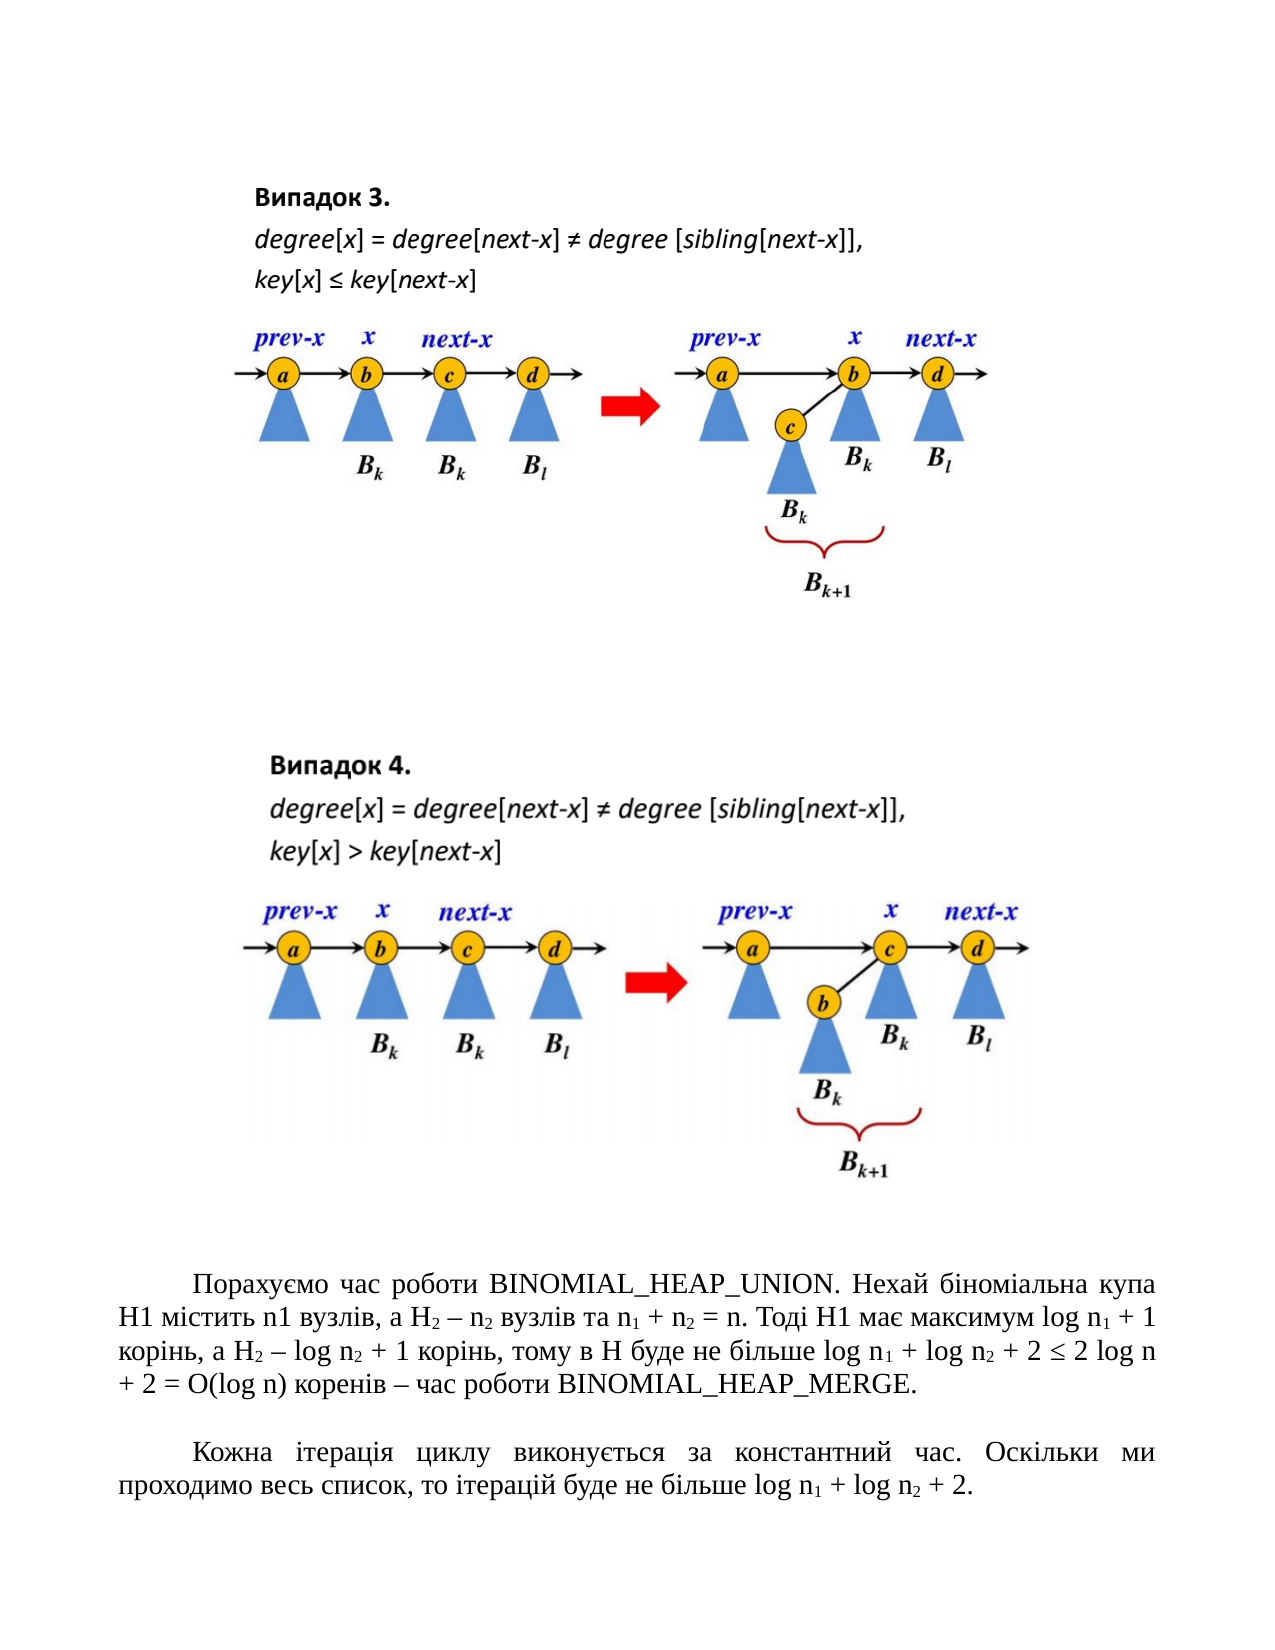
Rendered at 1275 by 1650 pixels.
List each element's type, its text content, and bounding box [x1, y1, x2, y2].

text Кожна ітерація циклу виконується за константний час. Оскільки ми проходимо весь список, то ітерацій буде не більше log n1 + log n2 + 2. [118, 1434, 1157, 1501]
picture [232, 737, 1033, 1199]
text Порахуємо час роботи BINOMIAL_HEAP_UNION. Нехай біноміальна купа Н1 містить n1 вузлів, а Н2 – n2 вузлів та n1 + n2 = n. Тоді Н1 має максимум log n1 + 1 корінь, а Н2 – log n2 + 1 корінь, тому в Н буде не більше log n1 + log n2 + 2 ≤ 2 log n + 2 = О(log n) коренів – час роботи BINOMIAL_HEAP_MERGE. [118, 1266, 1157, 1400]
picture [217, 173, 995, 612]
